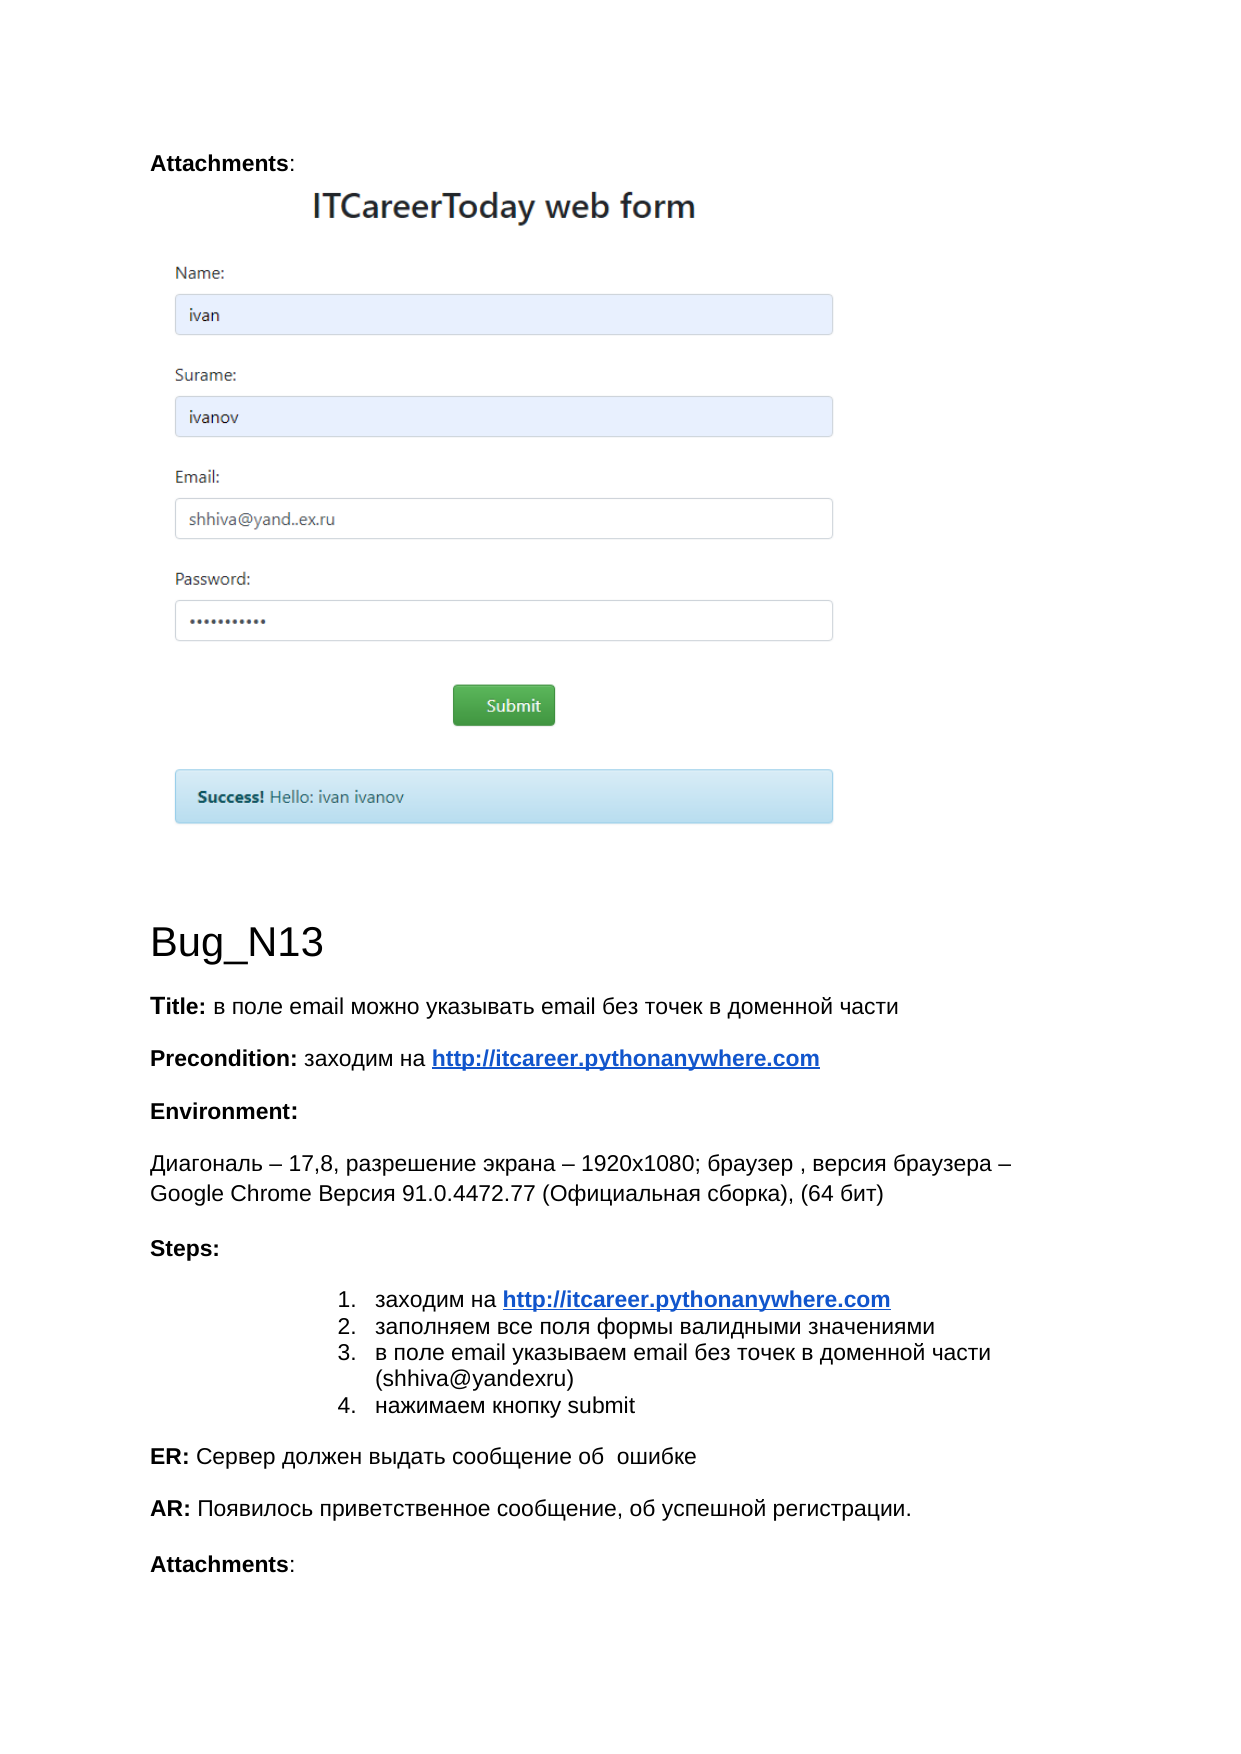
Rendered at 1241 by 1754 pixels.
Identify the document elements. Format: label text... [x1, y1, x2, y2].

text Attachments: [150, 1551, 1090, 1577]
text AR: Появилось приветственное сообщение, об успешной регистрации. [150, 1494, 1090, 1521]
subtitle Bug_N13 [150, 918, 1090, 966]
list заходим на http://itcareer.pythonanywhere.com [337, 1286, 1090, 1313]
list нажимаем кнопку submit [337, 1392, 1090, 1418]
list в поле email указываем email без точек в доменной части (shhiva@yandexru) [337, 1339, 1090, 1392]
text Steps: [150, 1235, 1090, 1261]
text Environment: [150, 1096, 1090, 1124]
picture [150, 180, 843, 842]
text Диагональ – 17,8, разрешение экрана – 1920x1080; браузер , версия браузера – Google Chrome Версия 91.0.4472.77 (Официальная сборка), (64 бит) [150, 1149, 1090, 1206]
text Attachments: [150, 150, 1090, 176]
list заполняем все поля формы валидными значениями [337, 1313, 1090, 1339]
text Precondition: заходим на http://itcareer.pythonanywhere.com [150, 1044, 1090, 1071]
text Title: в поле email можно указывать email без точек в доменной части [150, 991, 1090, 1019]
text ER: Сервер должен выдать сообщение об ошибке [150, 1443, 1090, 1469]
